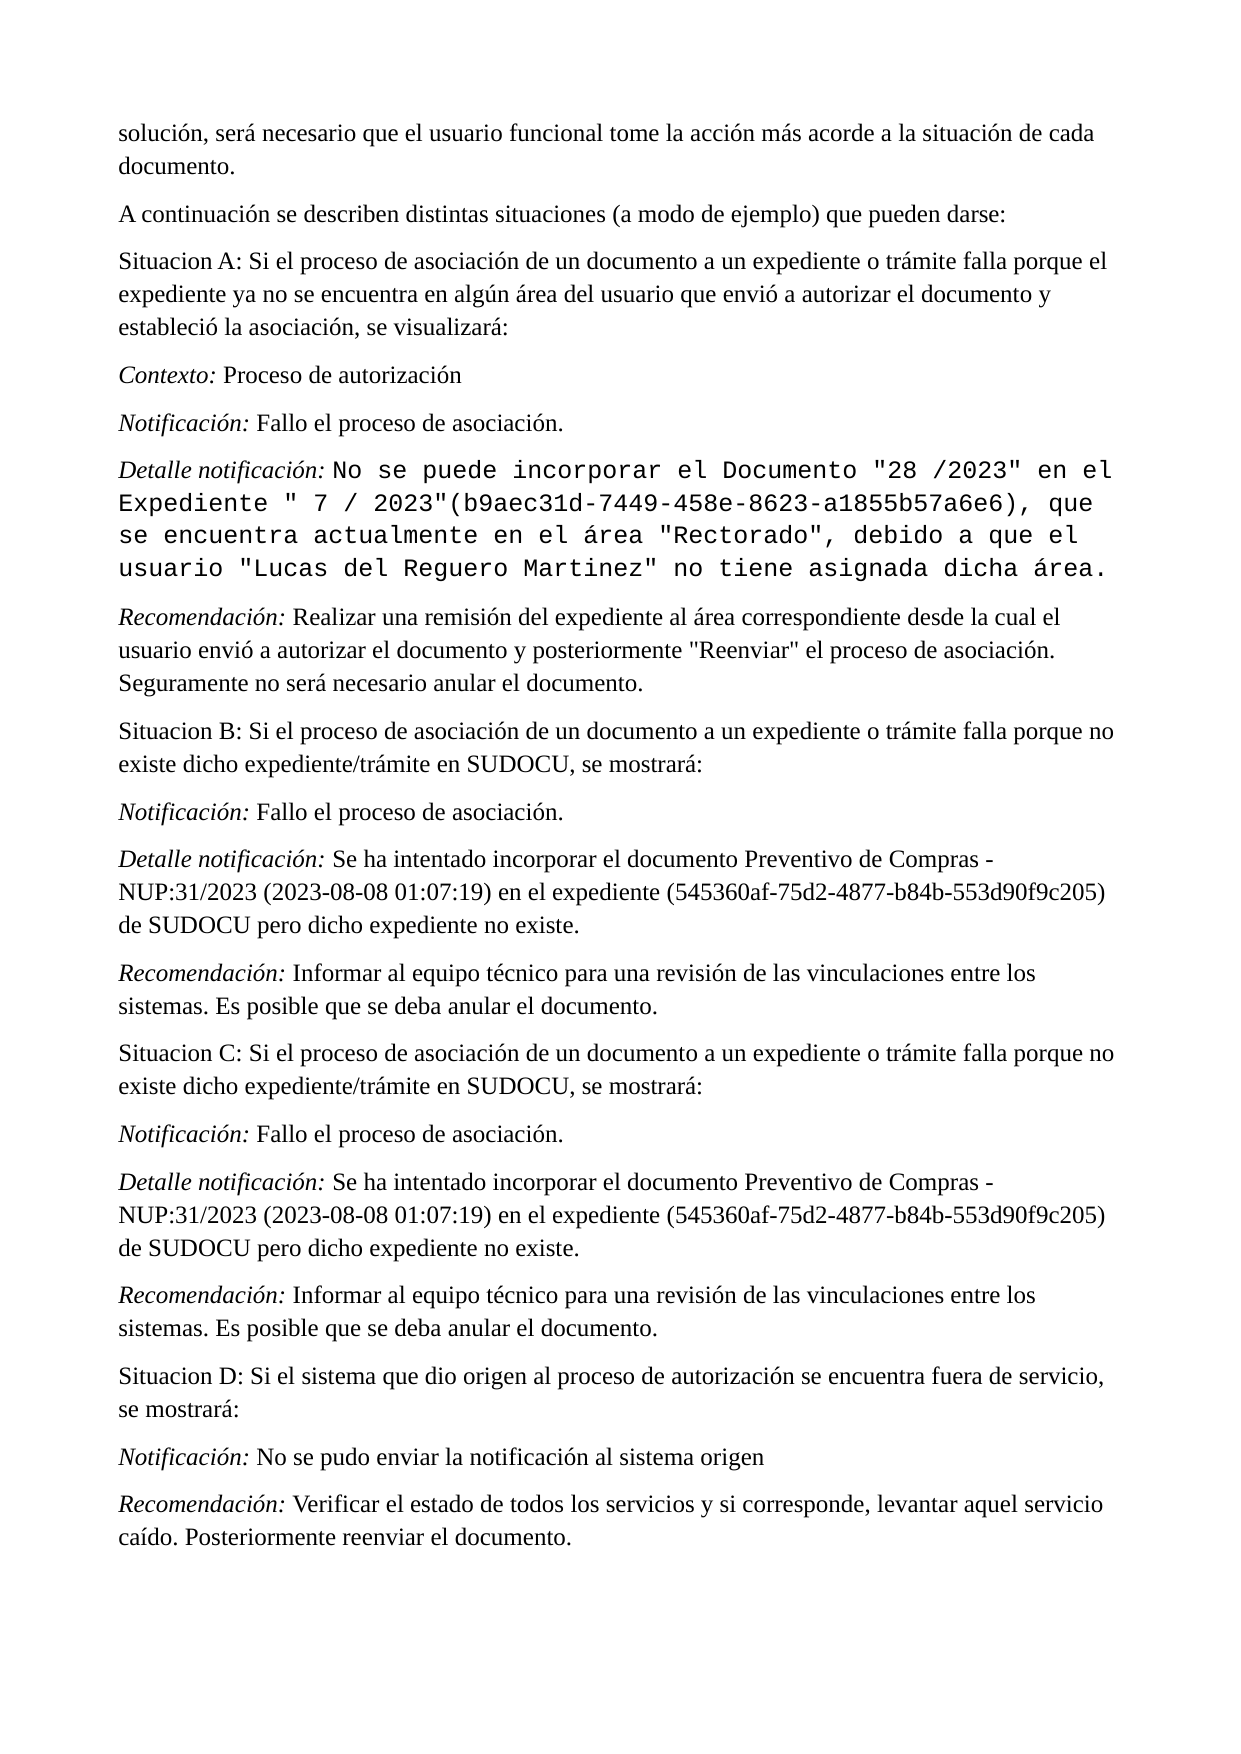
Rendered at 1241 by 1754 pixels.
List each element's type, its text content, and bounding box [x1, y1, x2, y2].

text Situacion D: Si el sistema que dio origen al proceso de autorización se encuentra fuera de servicio, se mostrará: [118, 1361, 1122, 1423]
text Recomendación: Verificar el estado de todos los servicios y si corresponde, levantar aquel servicio caído. Posteriormente reenviar el documento. [118, 1489, 1122, 1551]
text Situacion A: Si el proceso de asociación de un documento a un expediente o trámite falla porque el expediente ya no se encuentra en algún área del usuario que envió a autorizar el documento y estableció la asociación, se visualizará: [118, 246, 1122, 341]
text Situacion B: Si el proceso de asociación de un documento a un expediente o trámite falla porque no existe dicho expediente/trámite en SUDOCU, se mostrará: [118, 716, 1122, 778]
text Detalle notificación: Se ha intentado incorporar el documento Preventivo de Compras - NUP:31/2023 (2023-08-08 01:07:19) en el expediente (545360af-75d2-4877-b84b-553d90f9c205) de SUDOCU pero dicho expediente no existe. [118, 1167, 1122, 1261]
text Notificación: Fallo el proceso de asociación. [118, 1119, 1122, 1148]
text Detalle notificación: No se puede incorporar el Documento "28 /2023" en el Expediente " 7 / 2023"(b9aec31d-7449-458e-8623-a1855b57a6e6), que se encuentra actualmente en el área "Rectorado", debido a que el usuario "Lucas del Reguero Martinez" no tiene asignada dicha área. [118, 455, 1122, 583]
text Notificación: Fallo el proceso de asociación. [118, 408, 1122, 436]
text Contexto: Proceso de autorización [118, 360, 1122, 389]
text Situacion C: Si el proceso de asociación de un documento a un expediente o trámite falla porque no existe dicho expediente/trámite en SUDOCU, se mostrará: [118, 1038, 1122, 1100]
text Notificación: Fallo el proceso de asociación. [118, 797, 1122, 825]
text Recomendación: Realizar una remisión del expediente al área correspondiente desde la cual el usuario envió a autorizar el documento y posteriormente "Reenviar" el proceso de asociación. Seguramente no será necesario anular el documento. [118, 602, 1122, 697]
text Detalle notificación: Se ha intentado incorporar el documento Preventivo de Compras - NUP:31/2023 (2023-08-08 01:07:19) en el expediente (545360af-75d2-4877-b84b-553d90f9c205) de SUDOCU pero dicho expediente no existe. [118, 844, 1122, 939]
text solución, será necesario que el usuario funcional tome la acción más acorde a la situación de cada documento. [118, 118, 1122, 180]
text Recomendación: Informar al equipo técnico para una revisión de las vinculaciones entre los sistemas. Es posible que se deba anular el documento. [118, 1280, 1122, 1342]
text Notificación: No se pudo enviar la notificación al sistema origen [118, 1442, 1122, 1470]
text A continuación se describen distintas situaciones (a modo de ejemplo) que pueden darse: [118, 199, 1122, 227]
text Recomendación: Informar al equipo técnico para una revisión de las vinculaciones entre los sistemas. Es posible que se deba anular el documento. [118, 958, 1122, 1019]
